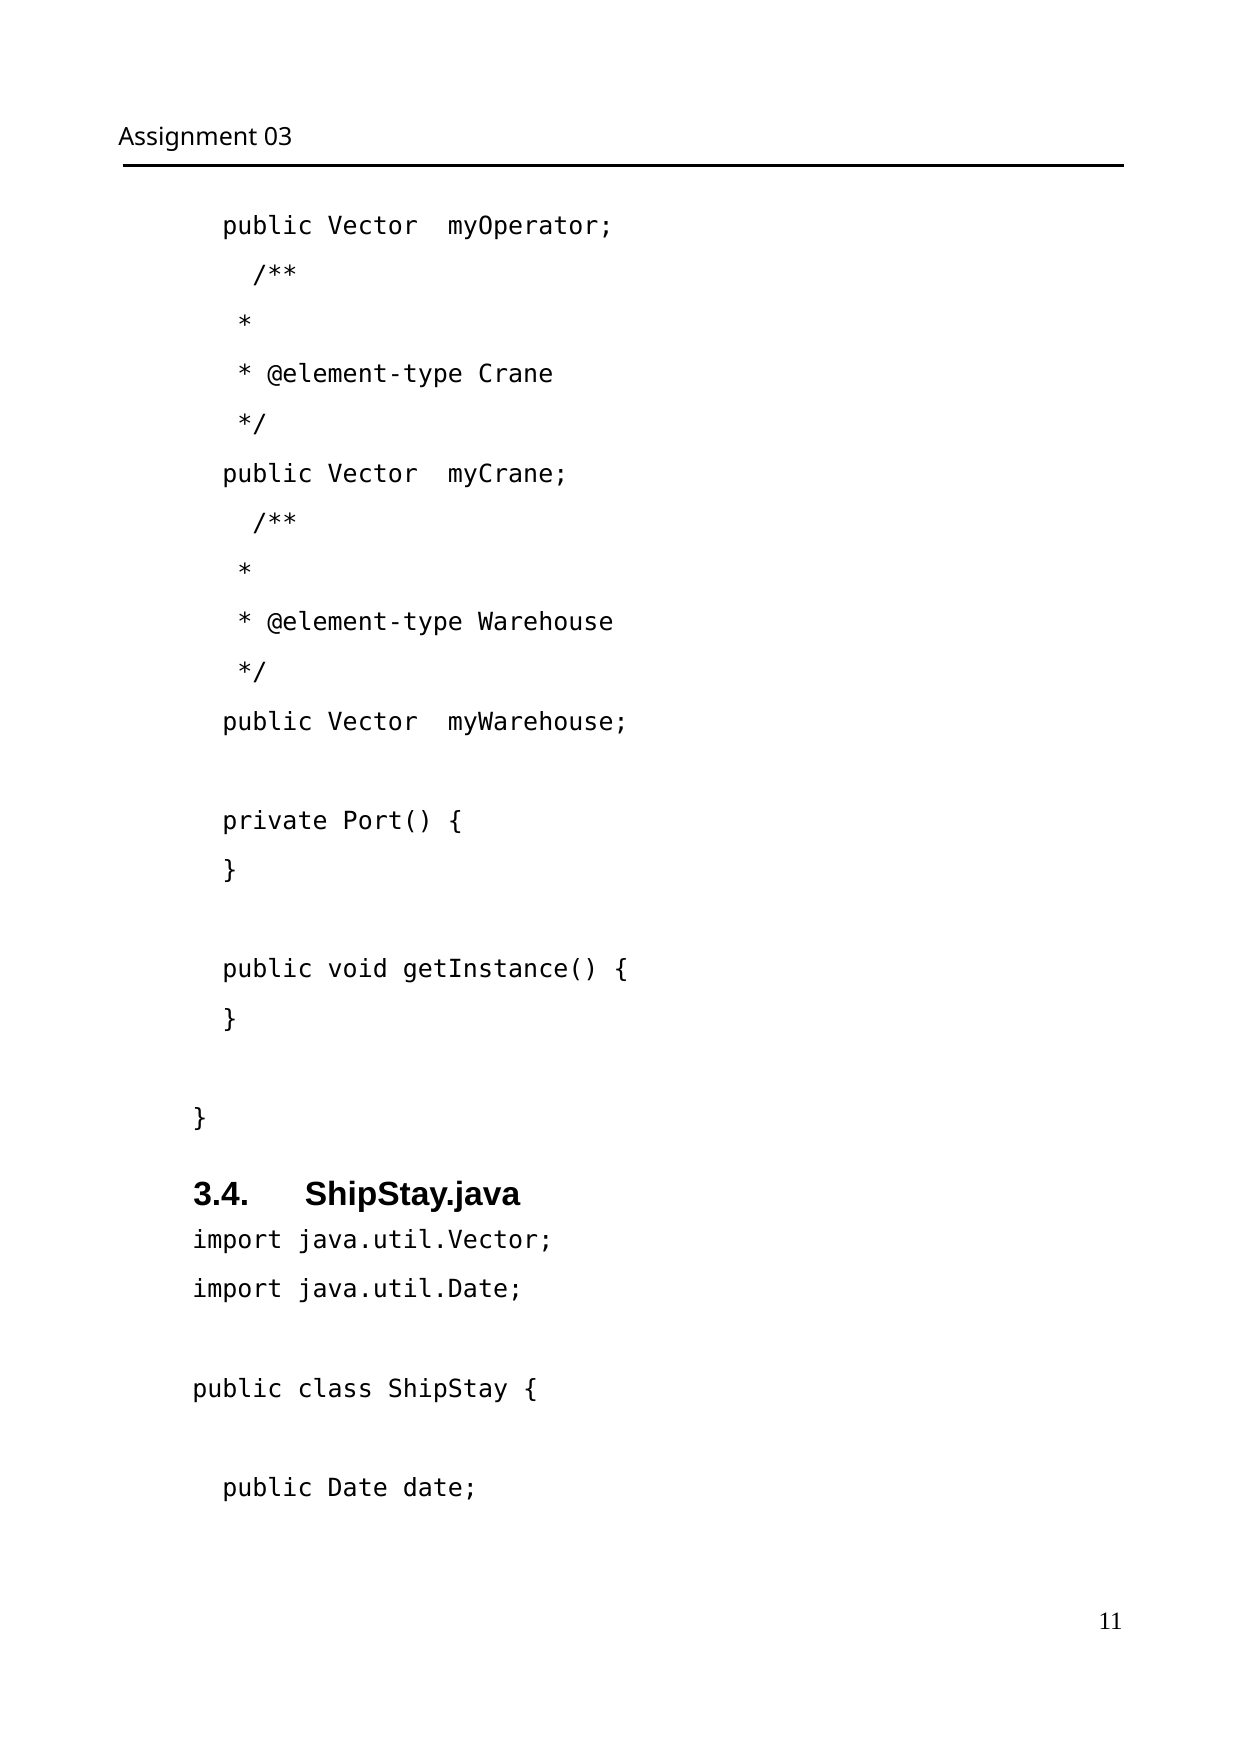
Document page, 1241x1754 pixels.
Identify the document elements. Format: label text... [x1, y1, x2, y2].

text public class ShipStay { [192, 1374, 1122, 1403]
text } [192, 1103, 1122, 1133]
text */ [192, 657, 1122, 686]
text import java.util.Date; [192, 1274, 1122, 1304]
subtitle ShipStay.java [193, 1174, 1122, 1212]
text private Port() { [192, 806, 1122, 835]
text /** [192, 508, 1122, 538]
text * @element-type Crane [192, 360, 1122, 389]
text public Vector myWarehouse; [192, 707, 1122, 736]
text * [192, 558, 1122, 587]
text public Date date; [192, 1473, 1122, 1502]
text /** [192, 261, 1122, 290]
text */ [192, 409, 1122, 438]
text import java.util.Vector; [192, 1225, 1122, 1254]
text } [192, 1004, 1122, 1033]
text public Vector myOperator; [192, 211, 1122, 240]
text public void getInstance() { [192, 955, 1122, 984]
text * [192, 310, 1122, 339]
text } [192, 856, 1122, 885]
text * @element-type Warehouse [192, 608, 1122, 637]
text public Vector myCrane; [192, 459, 1122, 488]
